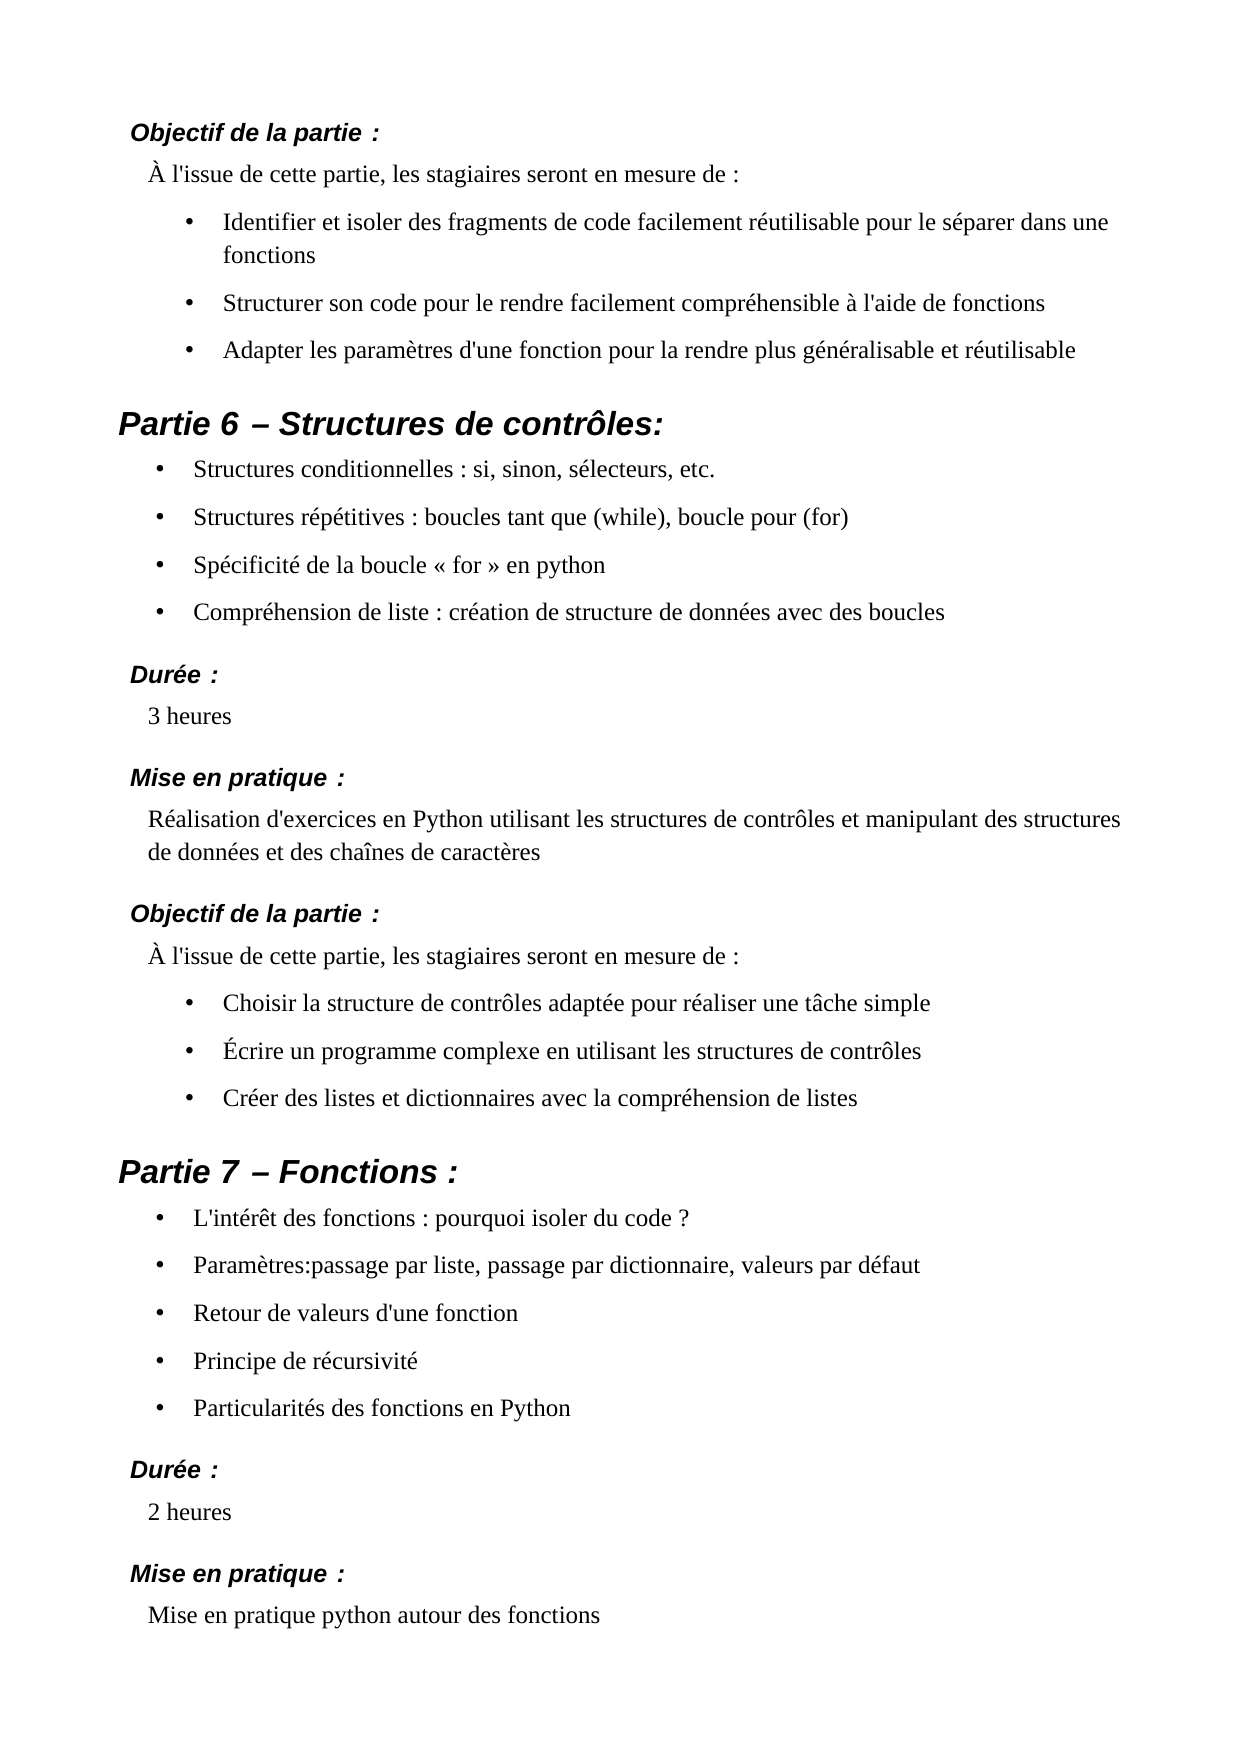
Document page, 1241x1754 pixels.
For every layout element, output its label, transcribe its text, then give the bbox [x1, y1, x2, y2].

text À l'issue de cette partie, les stagiaires seront en mesure de : [148, 941, 1122, 969]
list Structurer son code pour le rendre facilement compréhensible à l'aide de fonctions [185, 288, 1122, 316]
list Principe de récursivité [156, 1346, 1122, 1374]
subtitle Durée : [130, 1456, 1110, 1484]
list Compréhension de liste : création de structure de données avec des boucles [156, 597, 1122, 626]
list Identifier et isoler des fragments de code facilement réutilisable pour le séparer dans une fonctions [185, 207, 1122, 269]
list Retour de valeurs d'une fonction [156, 1298, 1122, 1327]
list Choisir la structure de contrôles adaptée pour réaliser une tâche simple [185, 988, 1122, 1017]
subtitle Durée : [130, 659, 1110, 688]
subtitle Partie 6 – Structures de contrôles: [118, 404, 1122, 442]
list Paramètres:passage par liste, passage par dictionnaire, valeurs par défaut [156, 1251, 1122, 1279]
list Créer des listes et dictionnaires avec la compréhension de listes [185, 1083, 1122, 1112]
list Écrire un programme complexe en utilisant les structures de contrôles [185, 1036, 1122, 1065]
text À l'issue de cette partie, les stagiaires seront en mesure de : [148, 159, 1122, 188]
subtitle Objectif de la partie : [130, 118, 1110, 147]
subtitle Partie 7 – Fonctions : [118, 1152, 1122, 1190]
subtitle Objectif de la partie : [130, 899, 1110, 928]
text Réalisation d'exercices en Python utilisant les structures de contrôles et manipulant des structures de données et des chaînes de caractères [148, 804, 1122, 866]
subtitle Mise en pratique : [130, 763, 1110, 792]
list Structures conditionnelles : si, sinon, sélecteurs, etc. [156, 454, 1122, 483]
list Spécificité de la boucle « for » en python [156, 550, 1122, 578]
text 3 heures [148, 701, 1122, 729]
list Particularités des fonctions en Python [156, 1393, 1122, 1422]
list L'intérêt des fonctions : pourquoi isoler du code ? [156, 1203, 1122, 1232]
text Mise en pratique python autour des fonctions [148, 1600, 1122, 1629]
text 2 heures [148, 1497, 1122, 1526]
subtitle Mise en pratique : [130, 1559, 1110, 1588]
list Structures répétitives : boucles tant que (while), boucle pour (for) [156, 502, 1122, 531]
list Adapter les paramètres d'une fonction pour la rendre plus généralisable et réutilisable [185, 335, 1122, 364]
